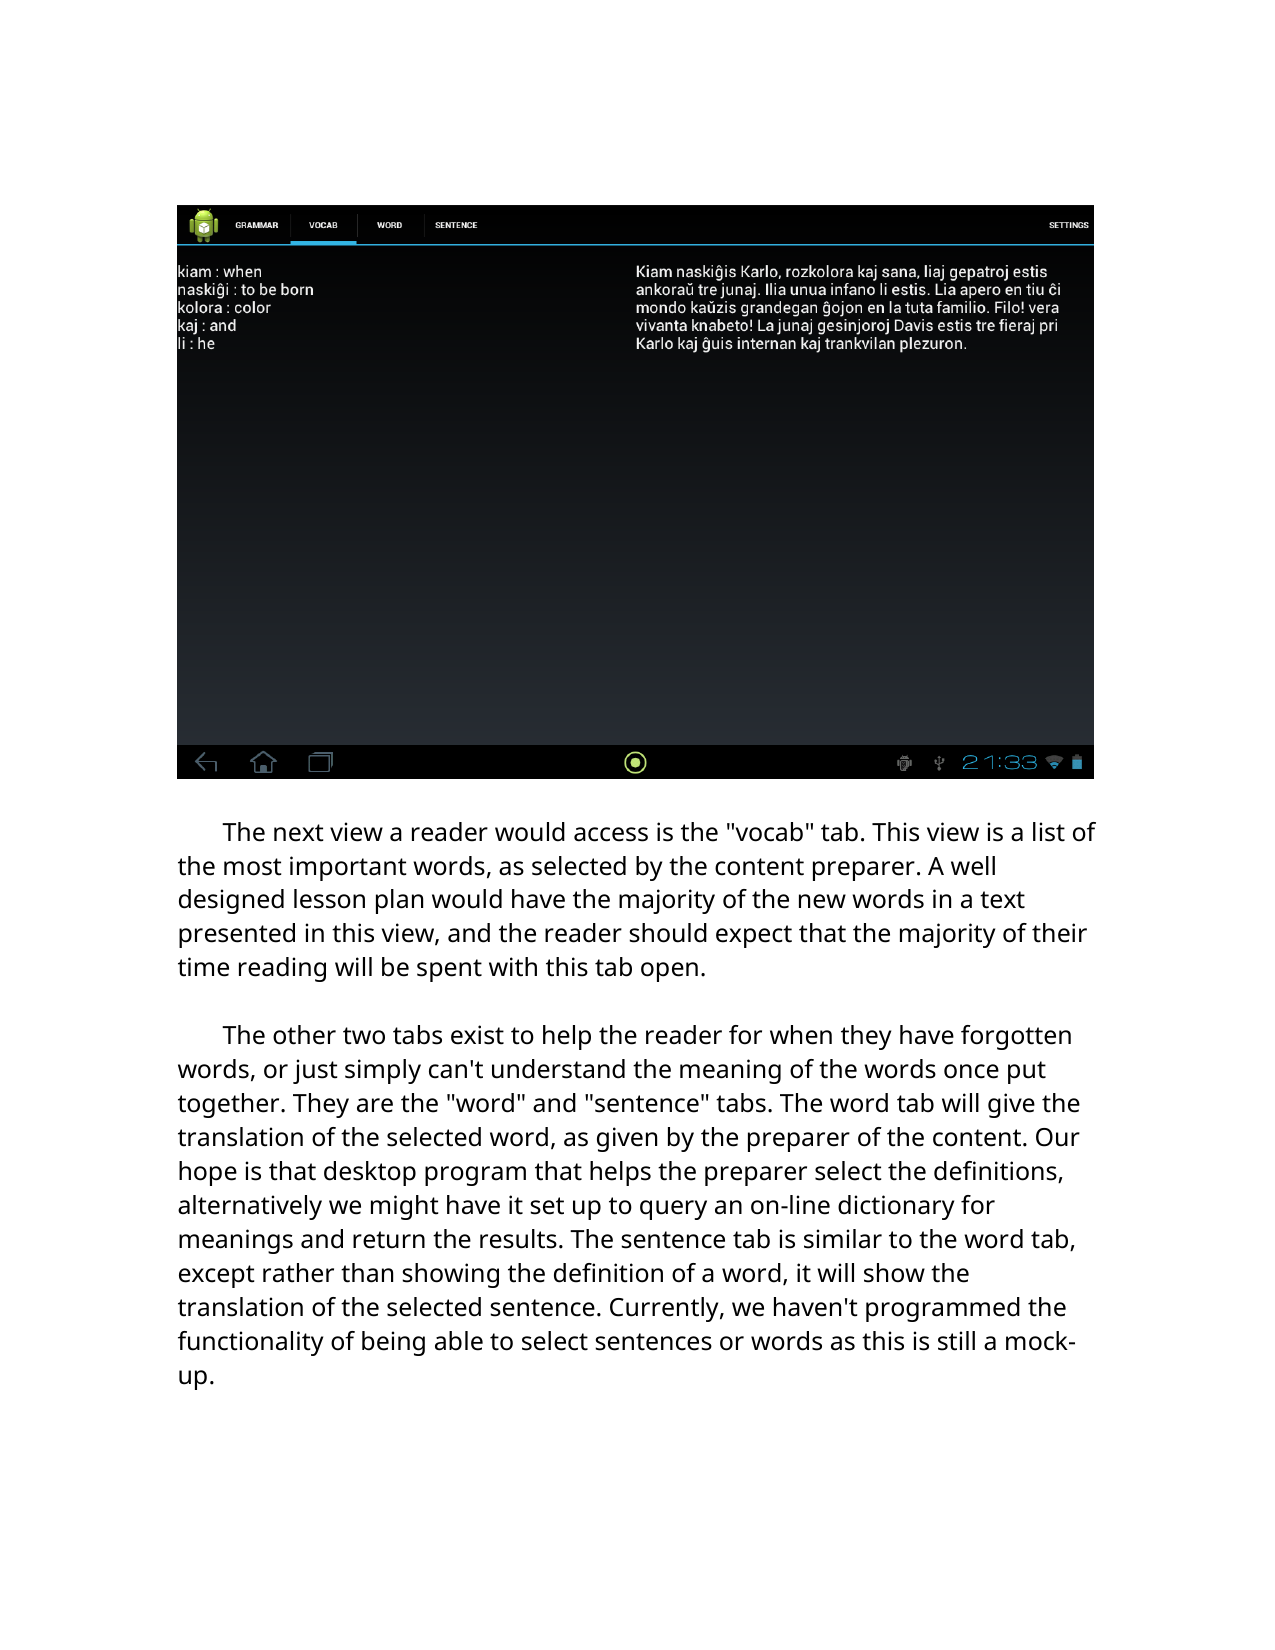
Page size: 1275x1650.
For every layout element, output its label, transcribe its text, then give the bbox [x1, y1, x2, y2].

text The next view a reader would access is the "vocab" tab. This view is a list of the most important words, as selected by the content preparer. A well designed lesson plan would have the majority of the new words in a text presented in this view, and the reader should expect that the majority of their time reading will be spent with this tab open. [177, 814, 1098, 984]
picture [177, 205, 1094, 779]
text The other two tabs exist to help the reader for when they have forgotten words, or just simply can't understand the meaning of the words once put together. They are the "word" and "sentence" tabs. The word tab will give the translation of the selected word, as given by the preparer of the content. Our hope is that desktop program that helps the preparer select the definitions, alternatively we might have it set up to query an on-line dictionary for meanings and return the results. The sentence tab is similar to the word tab, except rather than showing the definition of a word, it will show the translation of the selected sentence. Currently, we haven't programmed the functionality of being able to select sentences or words as this is still a mock-up. [177, 1018, 1098, 1392]
